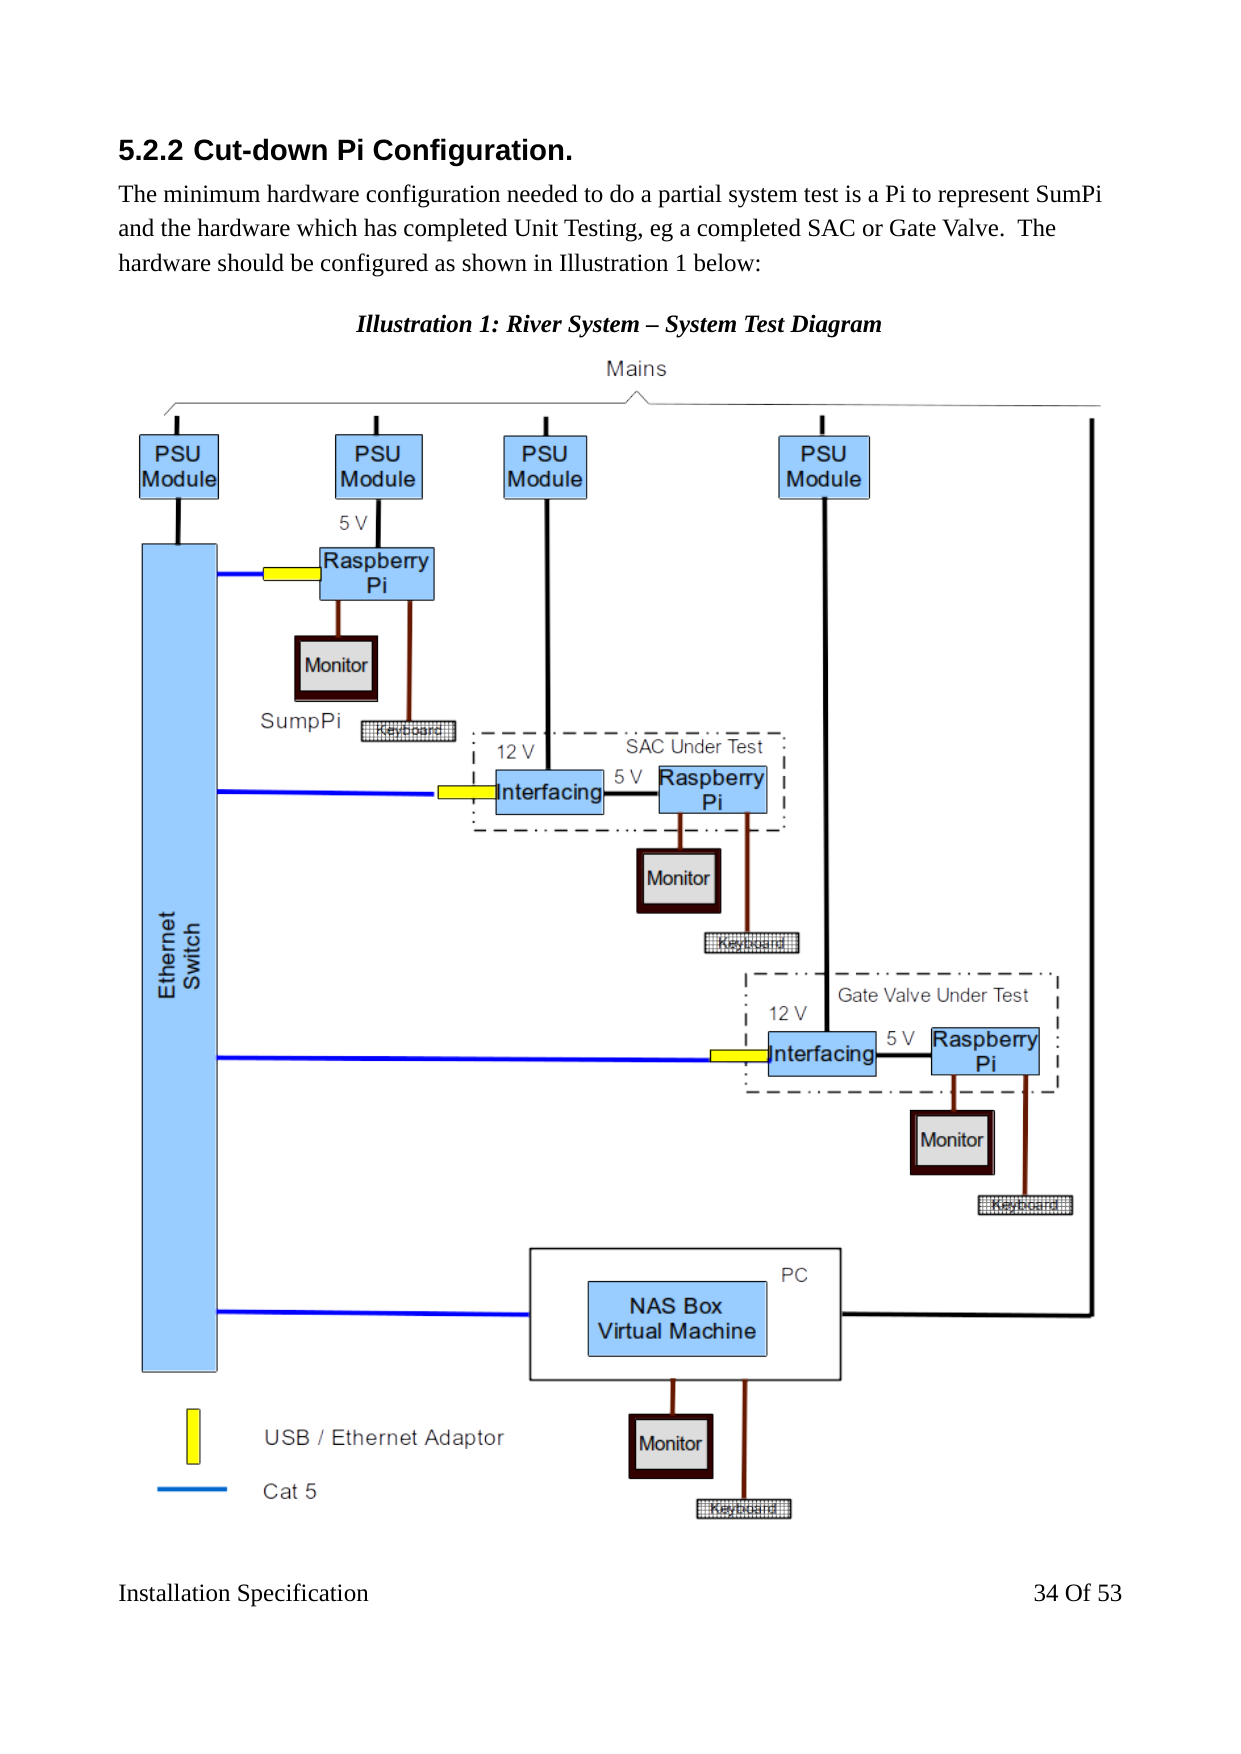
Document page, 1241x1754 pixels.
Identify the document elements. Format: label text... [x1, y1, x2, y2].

subtitle Cut-down Pi Configuration. [118, 133, 1122, 166]
text The minimum hardware configuration needed to do a partial system test is a Pi to represent SumPi and the hardware which has completed Unit Testing, eg a completed SAC or Gate Valve. The hardware should be configured as shown in Illustration 1 below: [118, 179, 1122, 277]
subtitle Illustration 1: River System – System Test Diagram [118, 309, 1122, 338]
picture [118, 350, 1123, 1536]
